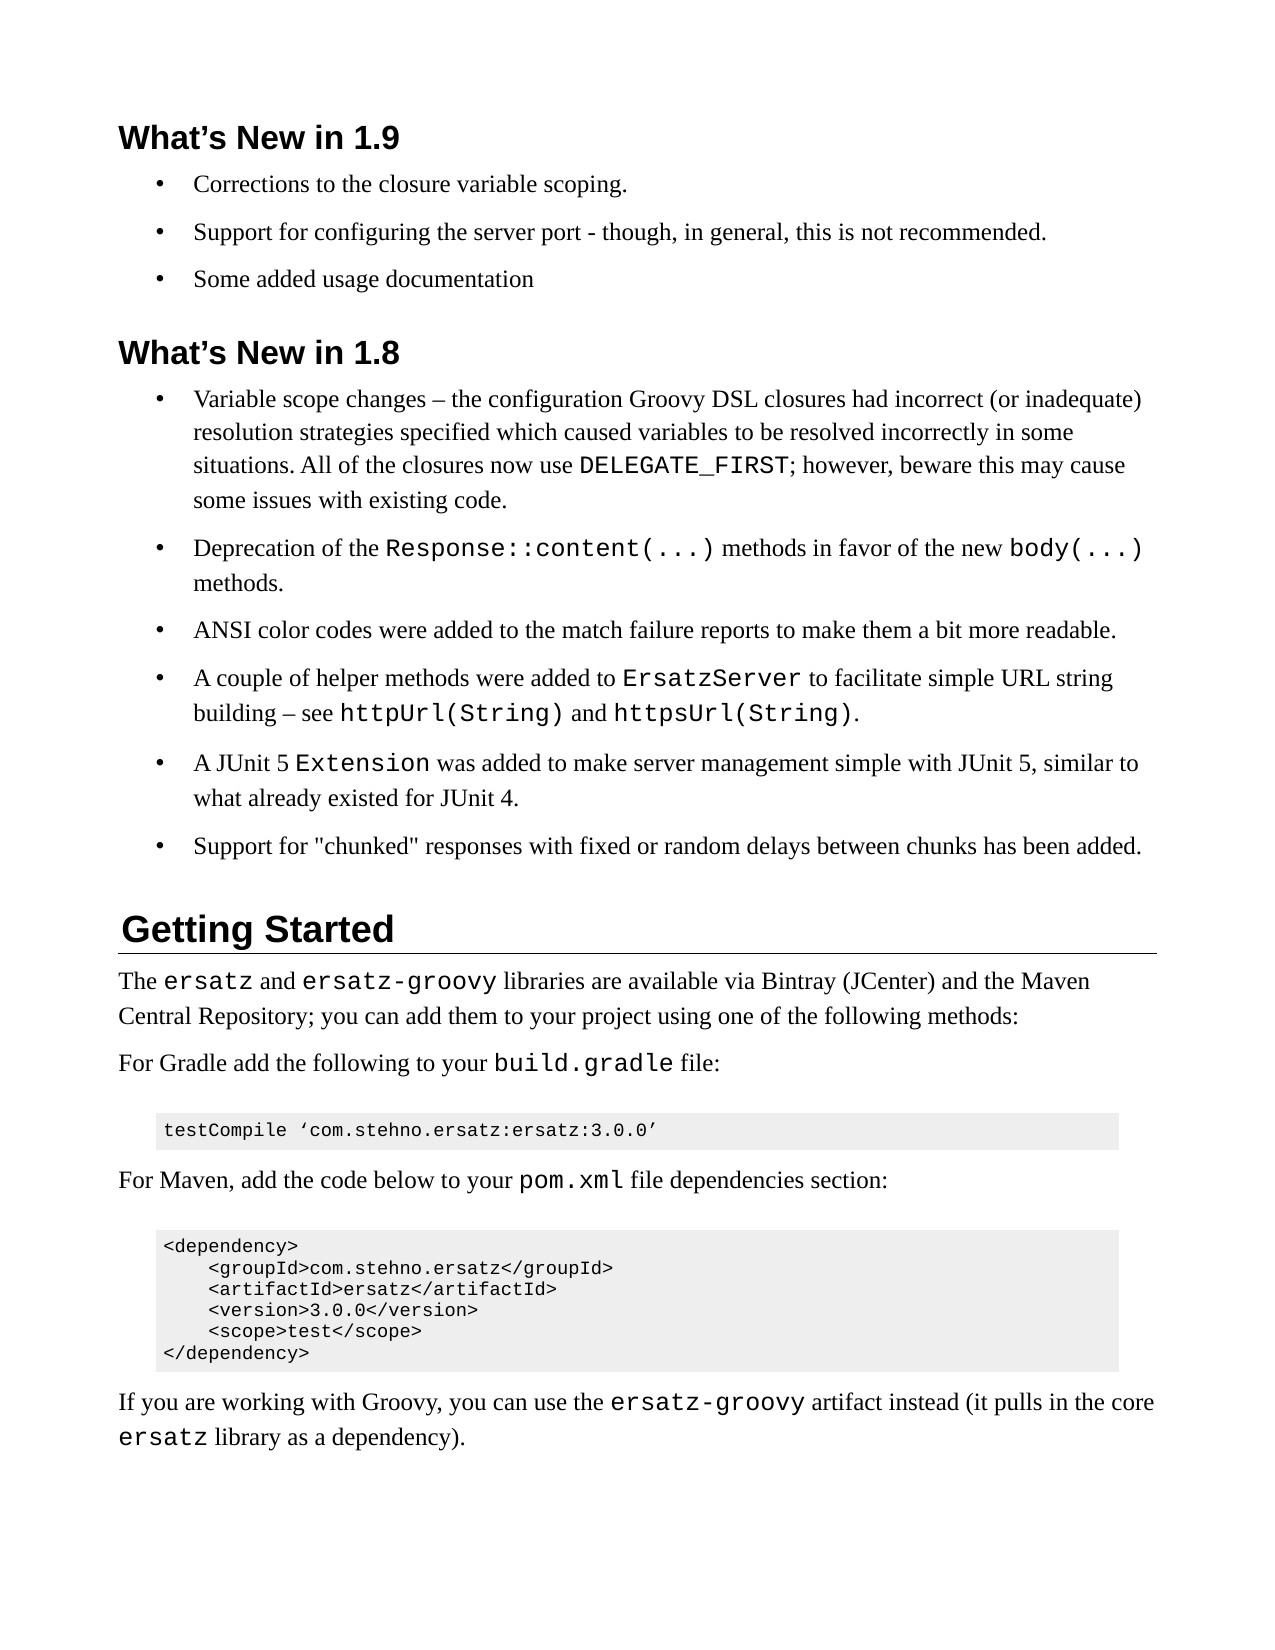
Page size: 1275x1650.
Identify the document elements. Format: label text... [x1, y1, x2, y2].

subtitle Getting Started [118, 903, 1157, 953]
text <artifactId>ersatz</artifactId> [156, 1280, 1119, 1301]
list Some added usage documentation [156, 264, 1157, 293]
text The ersatz and ersatz-groovy libraries are available via Bintray (JCenter) and the Maven Central Repository; you can add them to your project using one of the following methods: [118, 966, 1157, 1030]
text For Maven, add the code below to your pom.xml file dependencies section: [118, 1165, 1157, 1196]
text <dependency> [156, 1230, 1119, 1258]
list ANSI color codes were added to the match failure reports to make them a bit more readable. [156, 616, 1157, 644]
text <groupId>com.stehno.ersatz</groupId> [156, 1258, 1119, 1280]
list Corrections to the closure variable scoping. [156, 169, 1157, 198]
text </dependency> [156, 1343, 1119, 1372]
list A JUnit 5 Extension was added to make server management simple with JUnit 5, similar to what already existed for JUnit 4. [156, 748, 1157, 812]
text <scope>test</scope> [156, 1322, 1119, 1343]
subtitle What’s New in 1.8 [118, 333, 1157, 372]
subtitle What’s New in 1.9 [118, 118, 1157, 157]
text testCompile ‘com.stehno.ersatz:ersatz:3.0.0’ [156, 1113, 1119, 1150]
text If you are working with Groovy, you can use the ersatz-groovy artifact instead (it pulls in the core ersatz library as a dependency). [118, 1387, 1157, 1453]
list Support for "chunked" responses with fixed or random delays between chunks has been added. [156, 831, 1157, 860]
list Variable scope changes – the configuration Groovy DSL closures had incorrect (or inadequate) resolution strategies specified which caused variables to be resolved incorrectly in some situations. All of the closures now use DELEGATE_FIRST; however, beware this may cause some issues with existing code. [156, 384, 1157, 514]
list Deprecation of the Response::content(...) methods in favor of the new body(...) methods. [156, 533, 1157, 597]
text <version>3.0.0</version> [156, 1301, 1119, 1322]
list Support for configuring the server port - though, in general, this is not recommended. [156, 217, 1157, 246]
text For Gradle add the following to your build.gradle file: [118, 1048, 1157, 1079]
list A couple of helper methods were added to ErsatzServer to facilitate simple URL string building – see httpUrl(String) and httpsUrl(String). [156, 663, 1157, 729]
